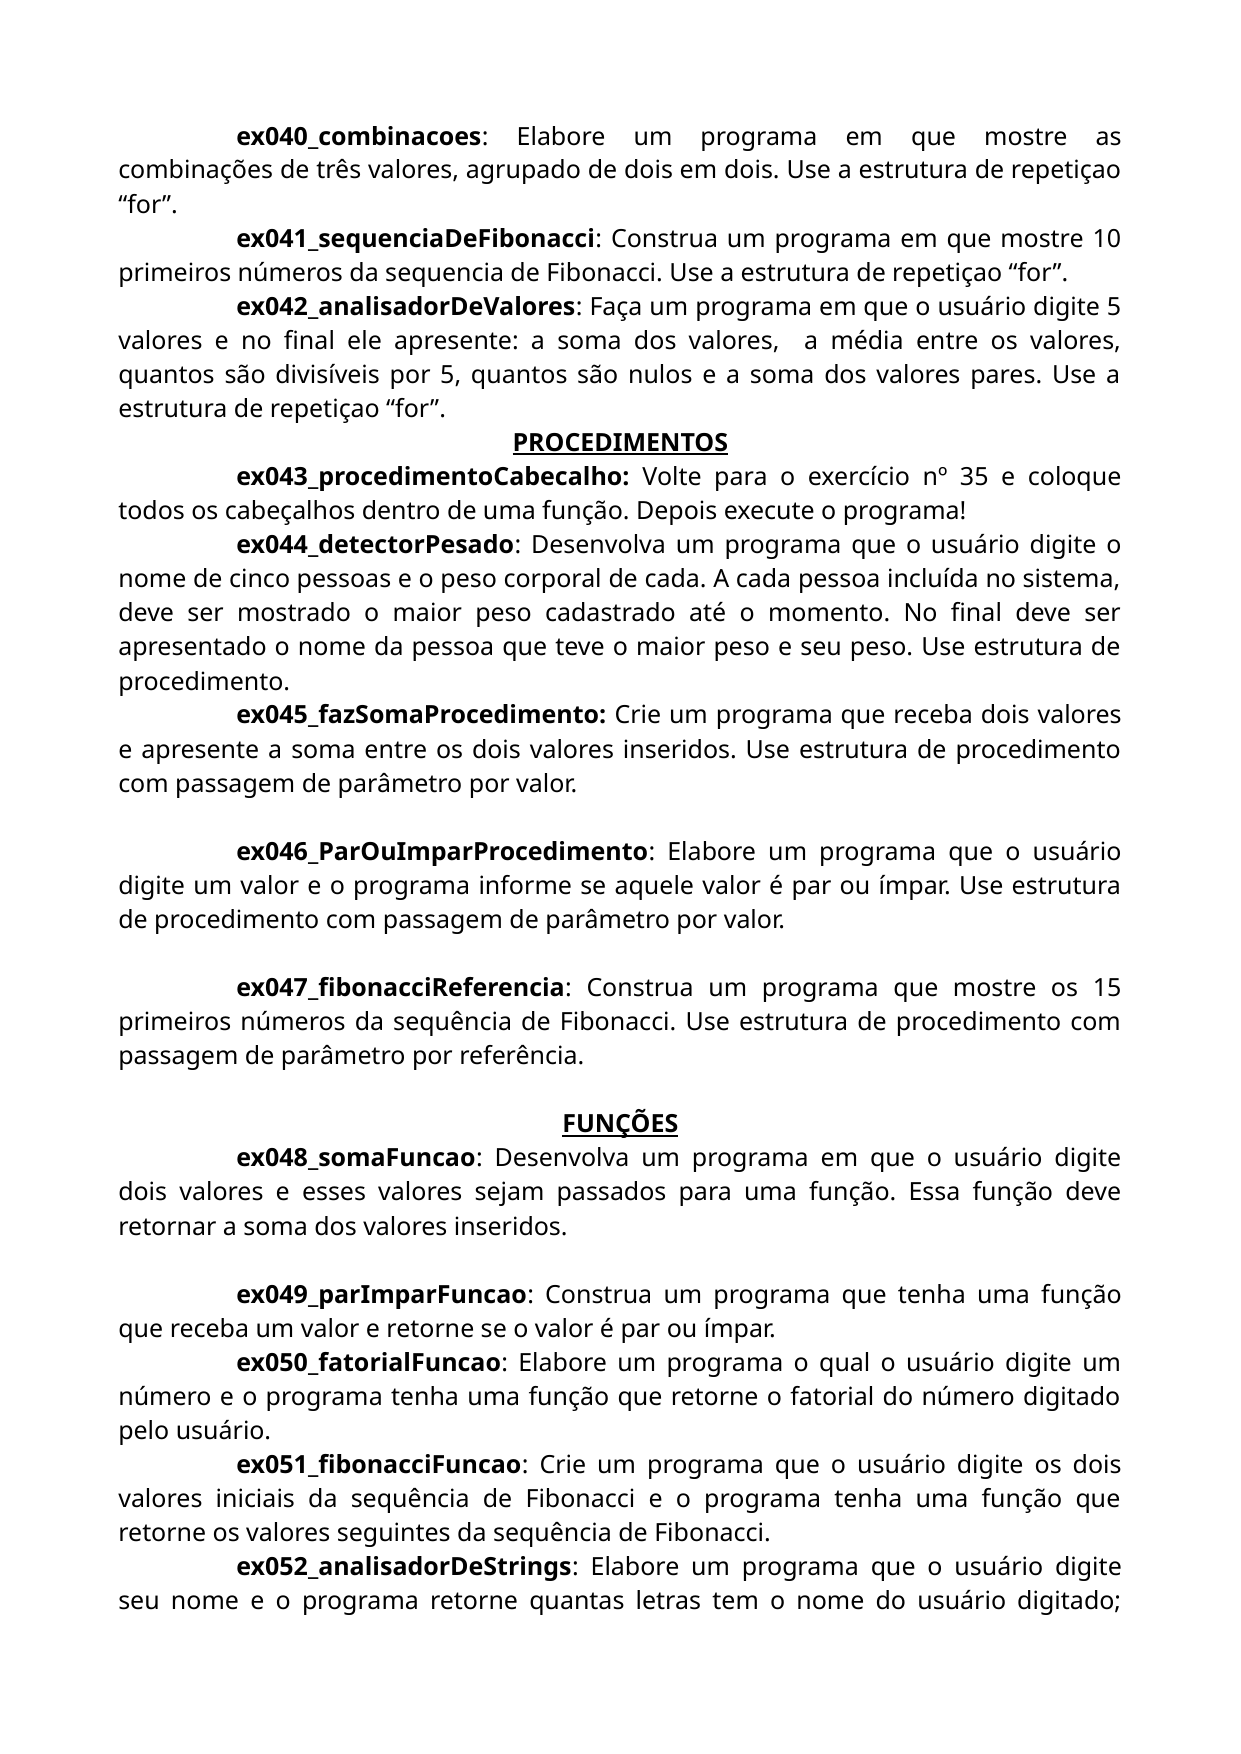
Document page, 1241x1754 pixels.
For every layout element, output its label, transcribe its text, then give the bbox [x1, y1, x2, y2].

text ex041_sequenciaDeFibonacci: Construa um programa em que mostre 10 primeiros números da sequencia de Fibonacci. Use a estrutura de repetiçao “for”. [118, 220, 1122, 288]
text ex049_parImparFuncao: Construa um programa que tenha uma função que receba um valor e retorne se o valor é par ou ímpar. [118, 1276, 1122, 1344]
text ex045_fazSomaProcedimento: Crie um programa que receba dois valores e apresente a soma entre os dois valores inseridos. Use estrutura de procedimento com passagem de parâmetro por valor. [118, 697, 1122, 799]
text FUNÇÕES [118, 1106, 1122, 1140]
text ex046_ParOuImparProcedimento: Elabore um programa que o usuário digite um valor e o programa informe se aquele valor é par ou ímpar. Use estrutura de procedimento com passagem de parâmetro por valor. [118, 833, 1122, 936]
text ex051_fibonacciFuncao: Crie um programa que o usuário digite os dois valores iniciais da sequência de Fibonacci e o programa tenha uma função que retorne os valores seguintes da sequência de Fibonacci. [118, 1447, 1122, 1549]
text ex040_combinacoes: Elabore um programa em que mostre as combinações de três valores, agrupado de dois em dois. Use a estrutura de repetiçao “for”. [118, 118, 1122, 220]
text ex052_analisadorDeStrings: Elabore um programa que o usuário digite seu nome e o programa retorne quantas letras tem o nome do usuário digitado; [118, 1549, 1122, 1617]
text ex047_fibonacciReferencia: Construa um programa que mostre os 15 primeiros números da sequência de Fibonacci. Use estrutura de procedimento com passagem de parâmetro por referência. [118, 970, 1122, 1072]
text ex048_somaFuncao: Desenvolva um programa em que o usuário digite dois valores e esses valores sejam passados para uma função. Essa função deve retornar a soma dos valores inseridos. [118, 1140, 1122, 1242]
text ex044_detectorPesado: Desenvolva um programa que o usuário digite o nome de cinco pessoas e o peso corporal de cada. A cada pessoa incluída no sistema, deve ser mostrado o maior peso cadastrado até o momento. No final deve ser apresentado o nome da pessoa que teve o maior peso e seu peso. Use estrutura de procedimento. [118, 527, 1122, 697]
text ex050_fatorialFuncao: Elabore um programa o qual o usuário digite um número e o programa tenha uma função que retorne o fatorial do número digitado pelo usuário. [118, 1344, 1122, 1447]
text PROCEDIMENTOS [118, 425, 1122, 459]
text ex043_procedimentoCabecalho: Volte para o exercício nº 35 e coloque todos os cabeçalhos dentro de uma função. Depois execute o programa! [118, 459, 1122, 527]
text ex042_analisadorDeValores: Faça um programa em que o usuário digite 5 valores e no final ele apresente: a soma dos valores, a média entre os valores, quantos são divisíveis por 5, quantos são nulos e a soma dos valores pares. Use a estrutura de repetiçao “for”. [118, 288, 1122, 425]
